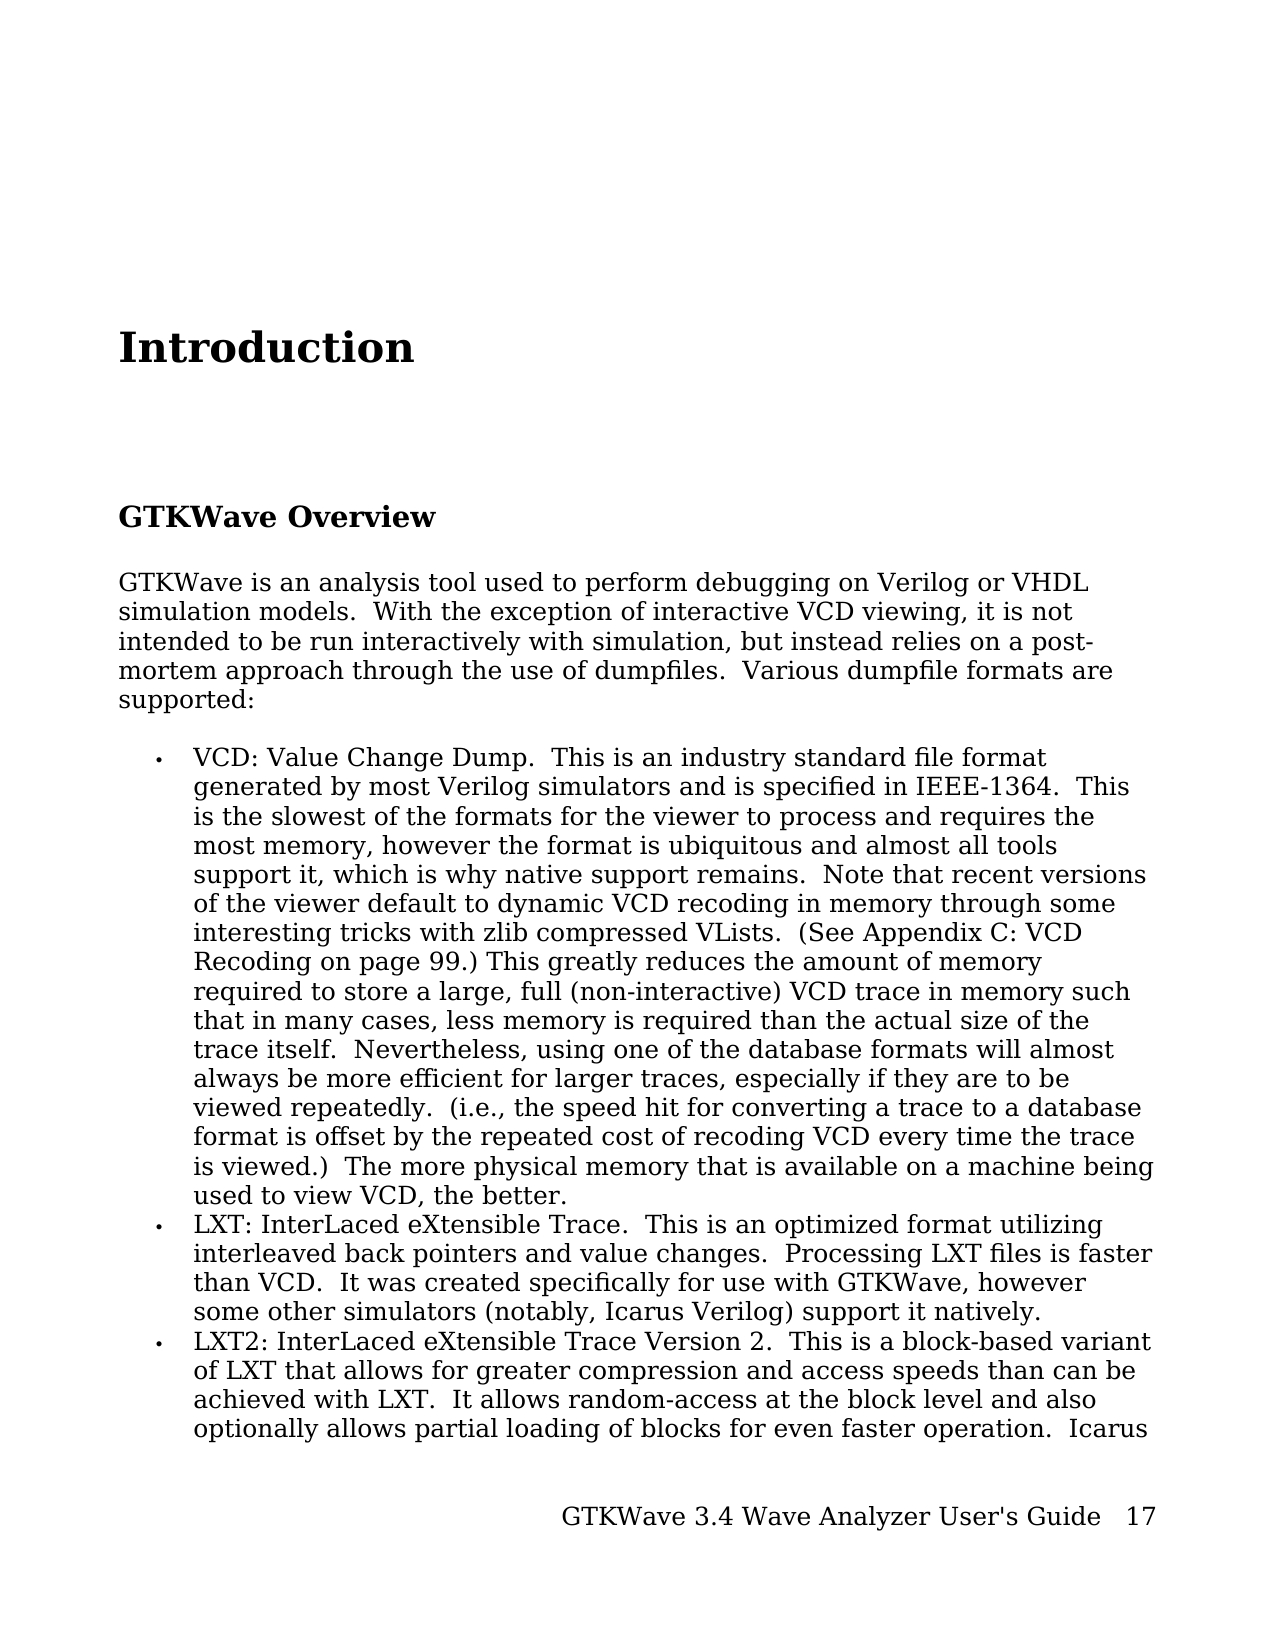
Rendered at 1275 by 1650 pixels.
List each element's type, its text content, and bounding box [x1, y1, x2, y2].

list LXT: InterLaced eXtensible Trace. This is an optimized format utilizing interleaved back pointers and value changes. Processing LXT files is faster than VCD. It was created specifically for use with GTKWave, however some other simulators (notably, Icarus Verilog) support it natively. [156, 1210, 1157, 1327]
list LXT2: InterLaced eXtensible Trace Version 2. This is a block-based variant of LXT that allows for greater compression and access speeds than can be achieved with LXT. It allows random-access at the block level and also optionally allows partial loading of blocks for even faster operation. Icarus [156, 1327, 1157, 1443]
subtitle GTKWave Overview [118, 500, 1157, 534]
text GTKWave is an analysis tool used to perform debugging on Verilog or VHDL simulation models. With the exception of interactive VCD viewing, it is not intended to be run interactively with simulation, but instead relies on a post-mortem approach through the use of dumpfiles. Various dumpfile formats are supported: [118, 568, 1157, 714]
list VCD: Value Change Dump. This is an industry standard file format generated by most Verilog simulators and is specified in IEEE-1364. This is the slowest of the formats for the viewer to process and requires the most memory, however the format is ubiquitous and almost all tools support it, which is why native support remains. Note that recent versions of the viewer default to dynamic VCD recoding in memory through some interesting tricks with zlib compressed VLists. (See Appendix C: VCD Recoding on page 99.) This greatly reduces the amount of memory required to store a large, full (non-interactive) VCD trace in memory such that in many cases, less memory is required than the actual size of the trace itself. Nevertheless, using one of the database formats will almost always be more efficient for larger traces, especially if they are to be viewed repeatedly. (i.e., the speed hit for converting a trace to a database format is offset by the repeated cost of recoding VCD every time the trace is viewed.) The more physical memory that is available on a machine being used to view VCD, the better. [156, 743, 1157, 1210]
subtitle Introduction [118, 324, 1157, 373]
